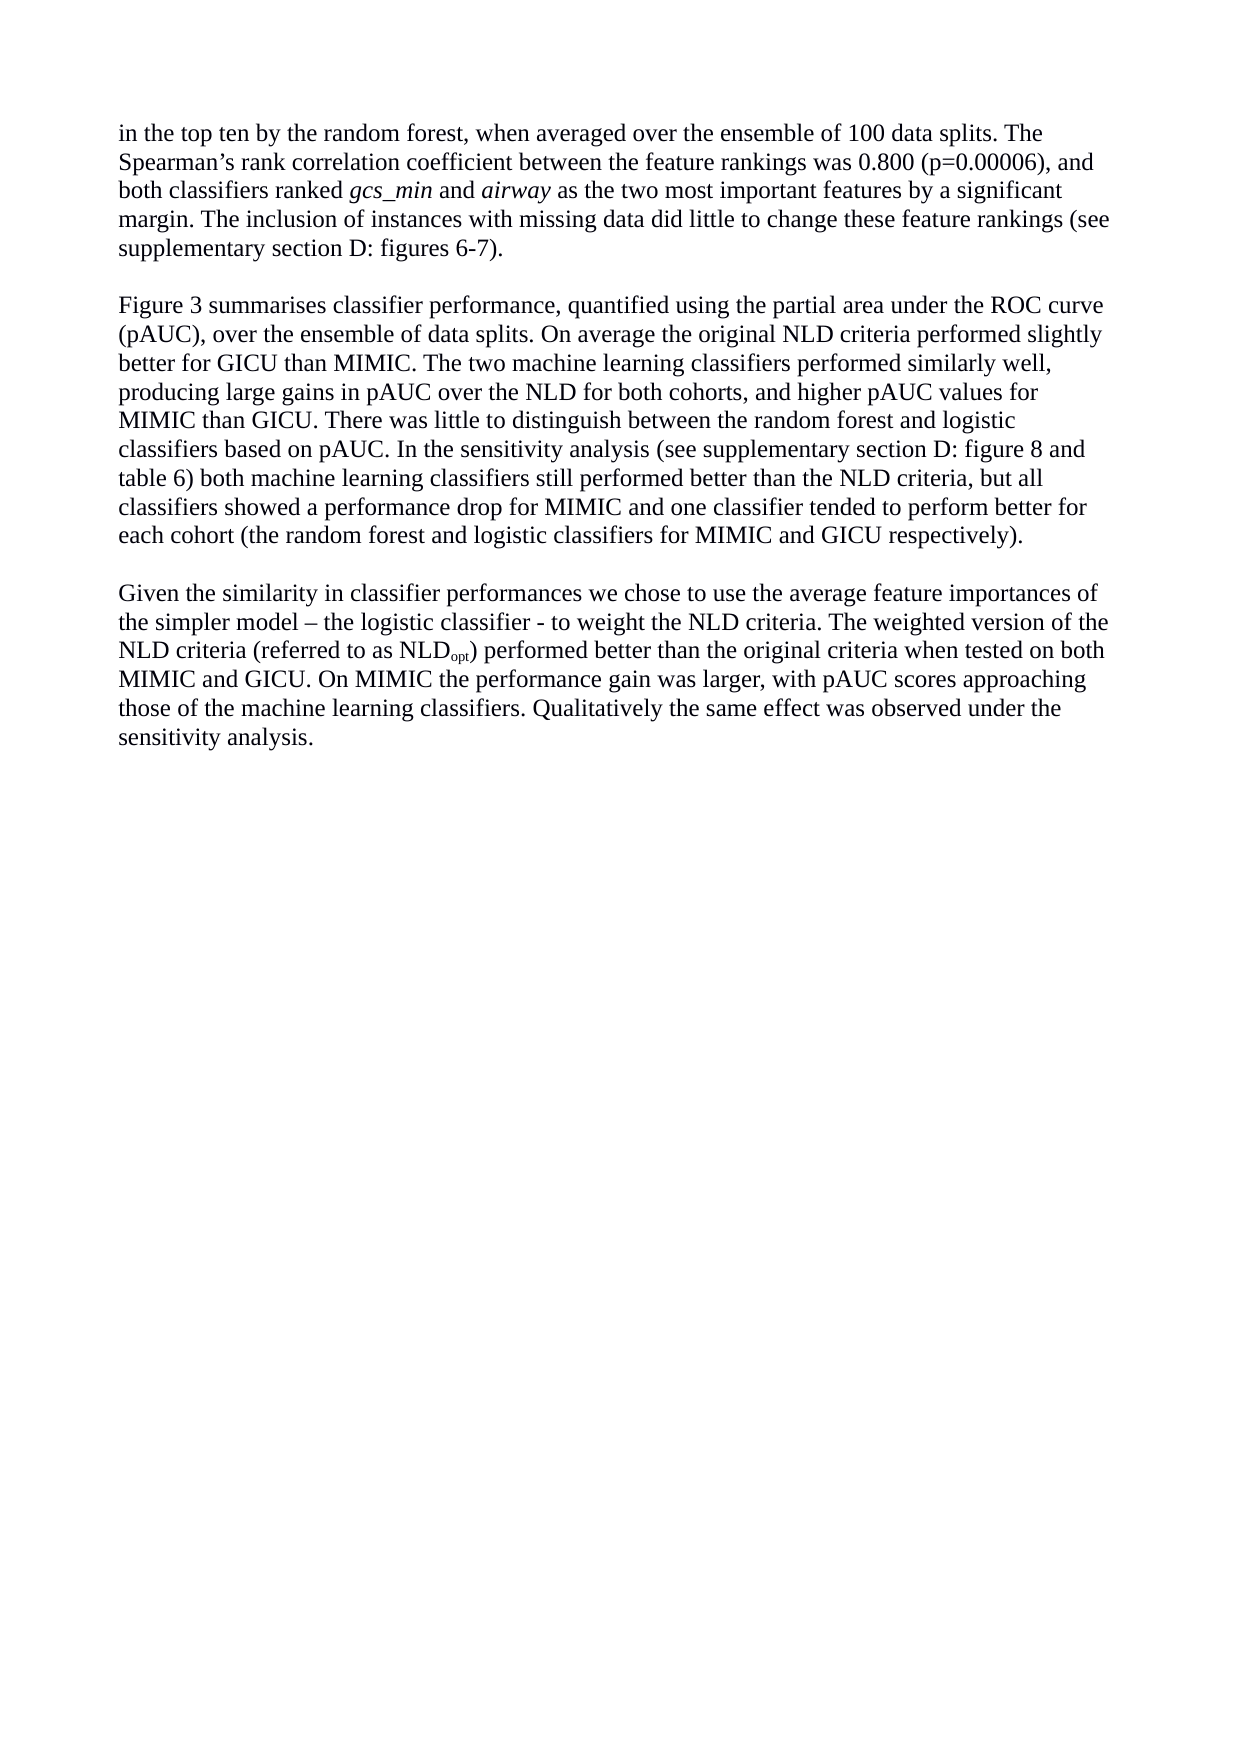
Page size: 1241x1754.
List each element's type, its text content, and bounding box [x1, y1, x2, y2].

text Figure 3 summarises classifier performance, quantified using the partial area under the ROC curve (pAUC), over the ensemble of data splits. On average the original NLD criteria performed slightly better for GICU than MIMIC. The two machine learning classifiers performed similarly well, producing large gains in pAUC over the NLD for both cohorts, and higher pAUC values for MIMIC than GICU. There was little to distinguish between the random forest and logistic classifiers based on pAUC. In the sensitivity analysis (see supplementary section D: figure 8 and table 6) both machine learning classifiers still performed better than the NLD criteria, but all classifiers showed a performance drop for MIMIC and one classifier tended to perform better for each cohort (the random forest and logistic classifiers for MIMIC and GICU respectively). [118, 291, 1122, 549]
text in the top ten by the random forest, when averaged over the ensemble of 100 data splits. The Spearman’s rank correlation coefficient between the feature rankings was 0.800 (p=0.00006), and both classifiers ranked gcs_min and airway as the two most important features by a significant margin. The inclusion of instances with missing data did little to change these feature rankings (see supplementary section D: figures 6-7). [118, 118, 1122, 262]
text Given the similarity in classifier performances we chose to use the average feature importances of the simpler model – the logistic classifier - to weight the NLD criteria. The weighted version of the NLD criteria (referred to as NLDopt) performed better than the original criteria when tested on both MIMIC and GICU. On MIMIC the performance gain was larger, with pAUC scores approaching those of the machine learning classifiers. Qualitatively the same effect was observed under the sensitivity analysis. [118, 578, 1122, 751]
